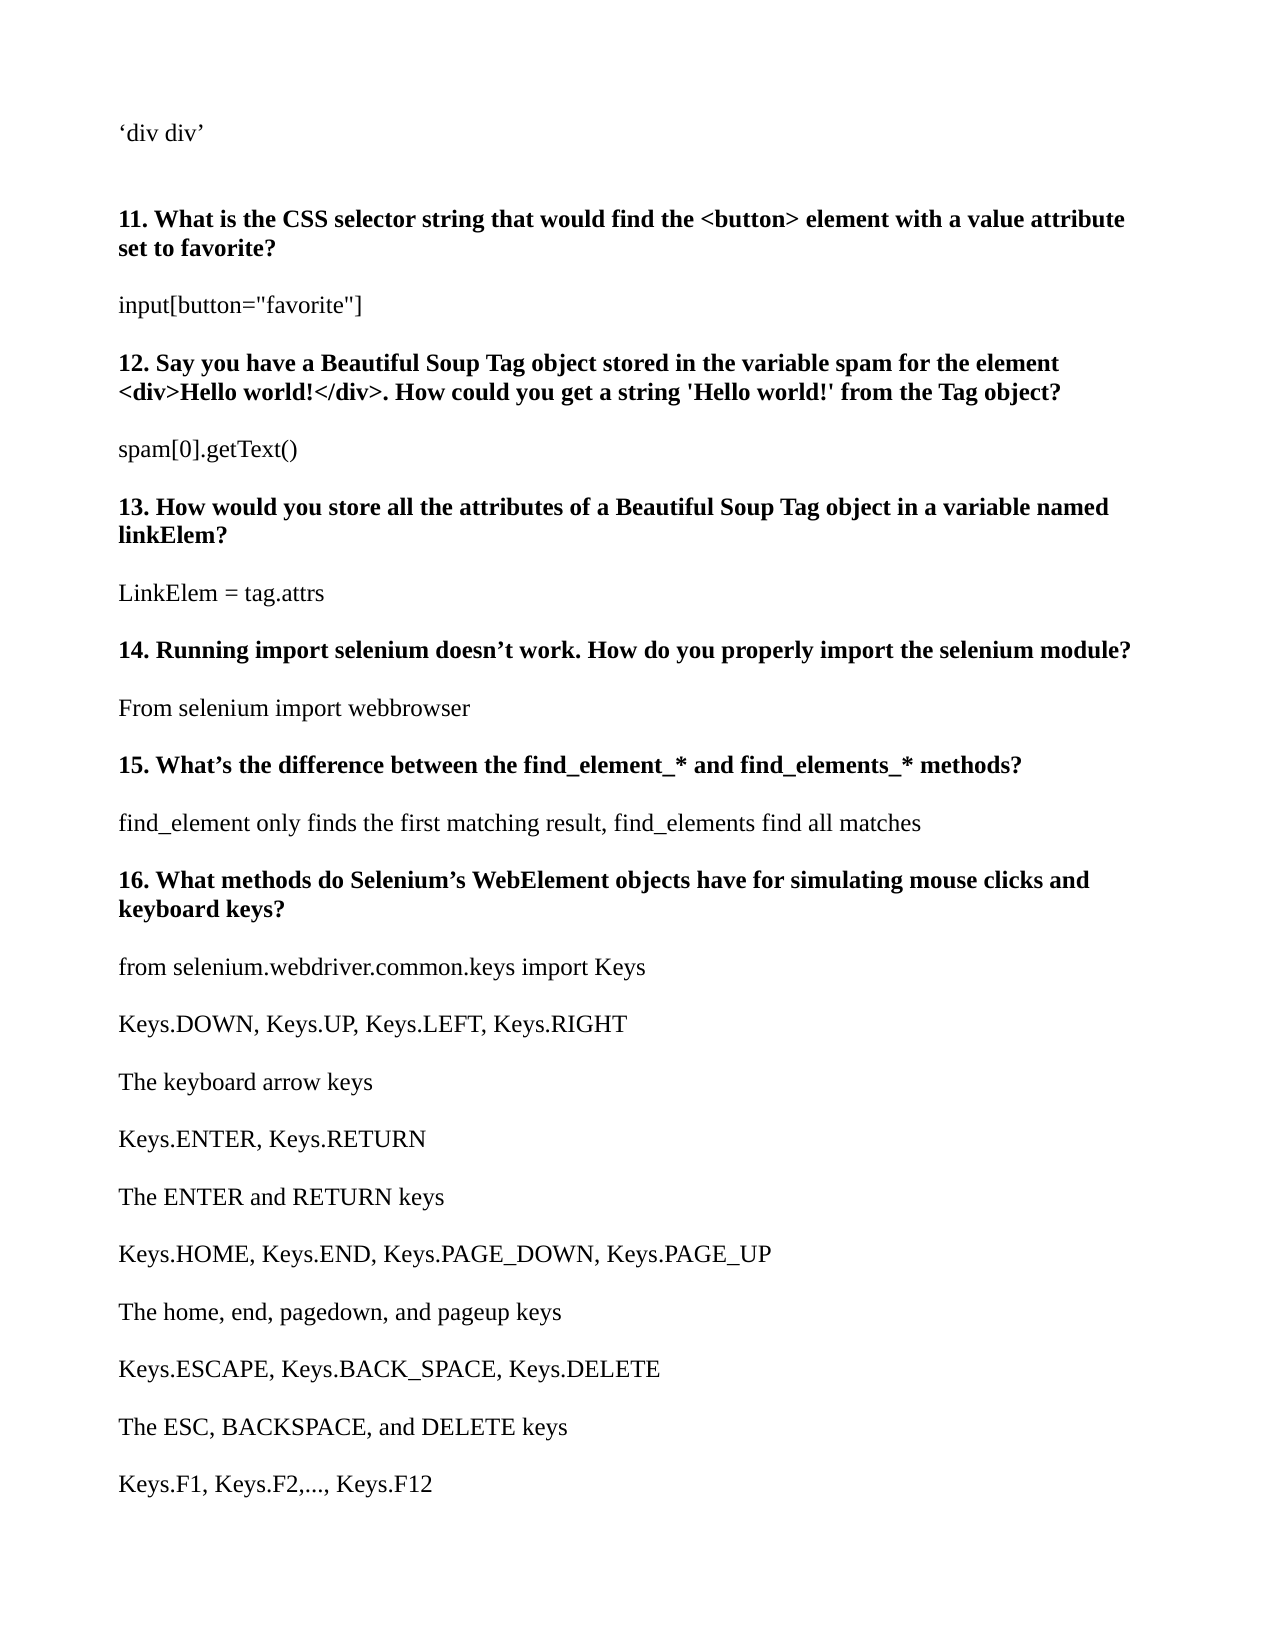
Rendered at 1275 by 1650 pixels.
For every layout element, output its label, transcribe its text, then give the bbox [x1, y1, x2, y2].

text find_element only finds the first matching result, find_elements find all matches [118, 808, 1157, 837]
text The keyboard arrow keys [118, 1067, 1157, 1096]
text 11. What is the CSS selector string that would find the <button> element with a value attribute set to favorite? [118, 204, 1157, 262]
text The home, end, pagedown, and pageup keys [118, 1297, 1157, 1326]
text 16. What methods do Selenium’s WebElement objects have for simulating mouse clicks and keyboard keys? [118, 866, 1157, 923]
text The ESC, BACKSPACE, and DELETE keys [118, 1412, 1157, 1441]
text 15. What’s the difference between the find_element_* and find_elements_* methods? [118, 751, 1157, 779]
text input[button="favorite"] [118, 291, 1157, 319]
text 13. How would you store all the attributes of a Beautiful Soup Tag object in a variable named linkElem? [118, 492, 1157, 549]
text ‘div div’ [118, 118, 1157, 147]
text The ENTER and RETURN keys [118, 1182, 1157, 1211]
text Keys.ESCAPE, Keys.BACK_SPACE, Keys.DELETE [118, 1354, 1157, 1383]
text 12. Say you have a Beautiful Soup Tag object stored in the variable spam for the element <div>Hello world!</div>. How could you get a string 'Hello world!' from the Tag object? [118, 348, 1157, 406]
text spam[0].getText() [118, 434, 1157, 463]
text From selenium import webbrowser [118, 693, 1157, 722]
text 14. Running import selenium doesn’t work. How do you properly import the selenium module? [118, 636, 1157, 664]
text Keys.HOME, Keys.END, Keys.PAGE_DOWN, Keys.PAGE_UP [118, 1239, 1157, 1268]
text Keys.ENTER, Keys.RETURN [118, 1124, 1157, 1153]
text Keys.F1, Keys.F2,..., Keys.F12 [118, 1469, 1157, 1498]
text LinkElem = tag.attrs [118, 578, 1157, 607]
text from selenium.webdriver.common.keys import Keys [118, 952, 1157, 981]
text Keys.DOWN, Keys.UP, Keys.LEFT, Keys.RIGHT [118, 1009, 1157, 1038]
